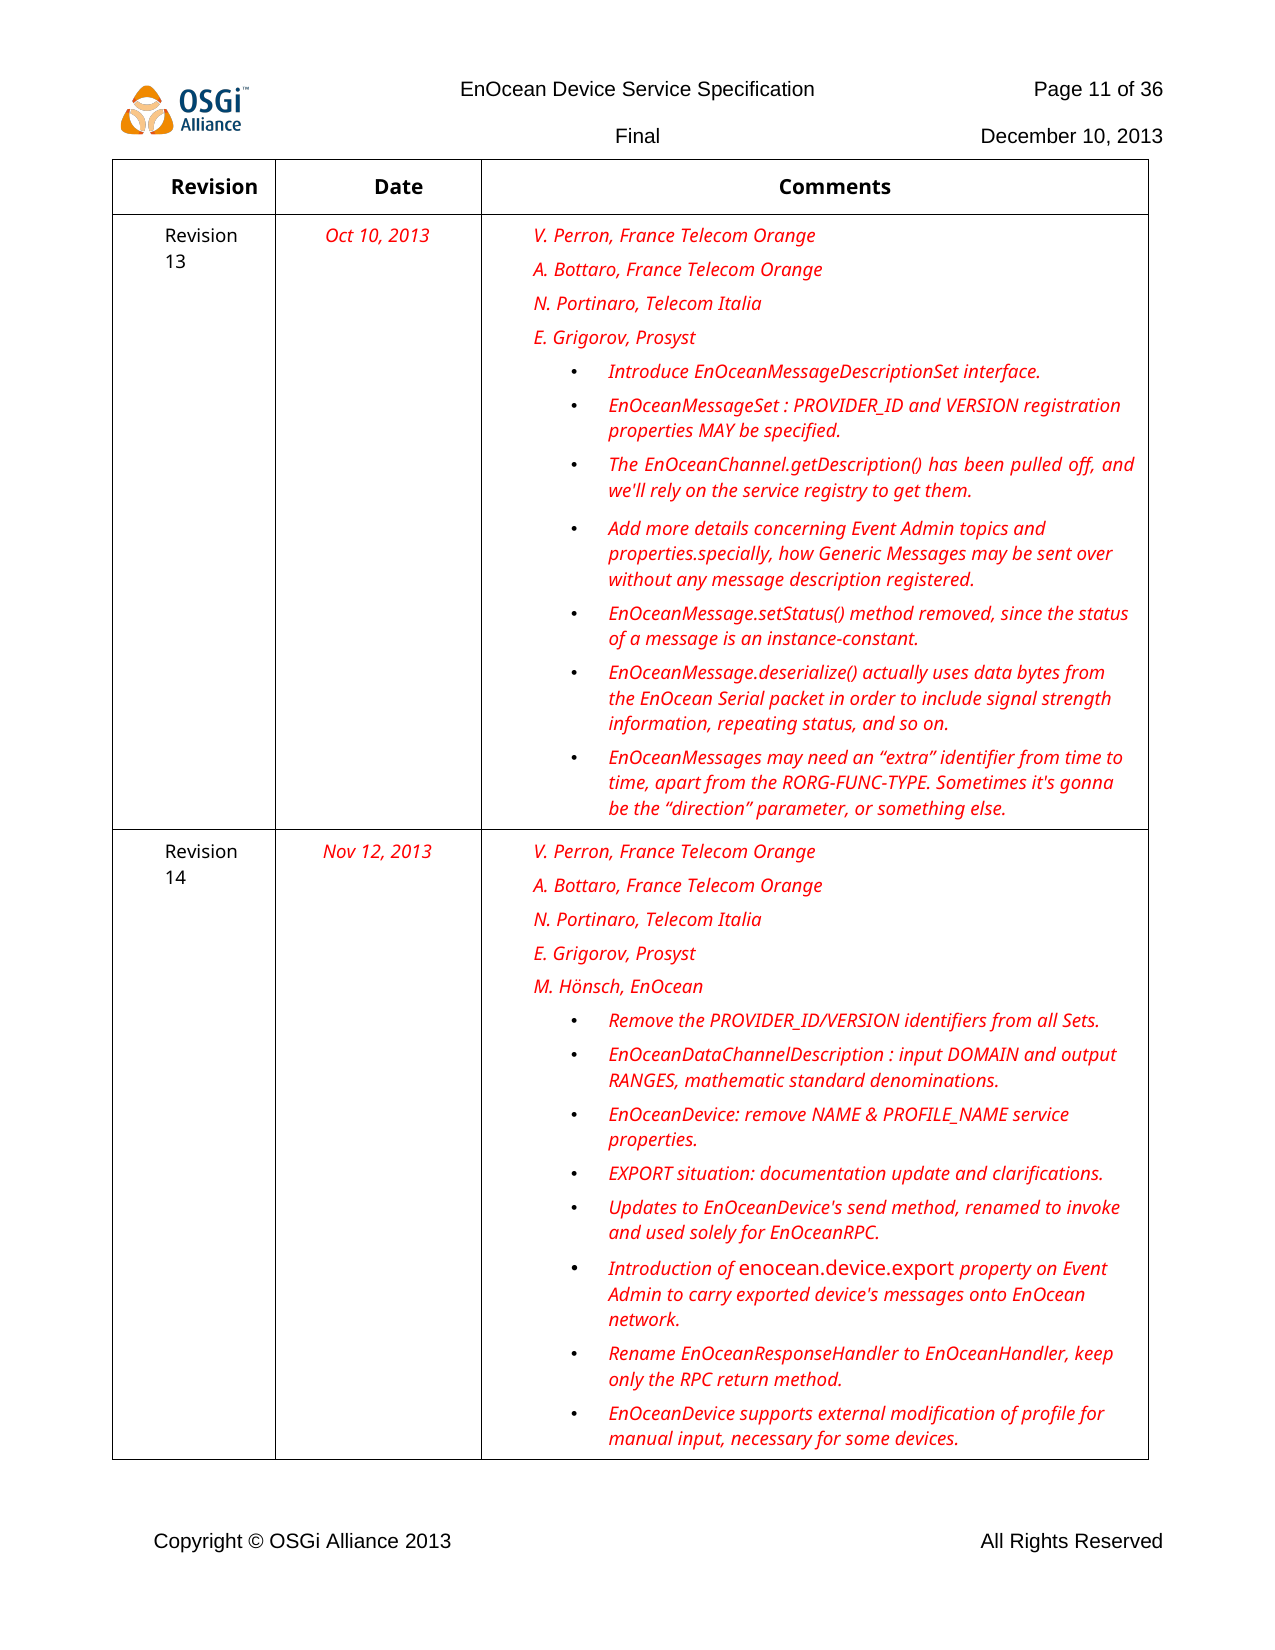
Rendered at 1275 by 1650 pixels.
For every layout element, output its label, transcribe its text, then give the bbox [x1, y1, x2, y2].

table_cell Oct 10, 2013 [276, 215, 481, 829]
table_cell V. Perron, France Telecom Orange A. Bottaro, France Telecom Orange N. Portinaro, Telecom Italia E. Grigorov, Prosyst Introduce EnOceanMessageDescriptionSet interface. EnOceanMessageSet : PROVIDER_ID and VERSION registration properties MAY be specified. The EnOceanChannel.getDescription() has been pulled off, and we'll rely on the service registry to get them. Add more details concerning Event Admin topics and properties.specially, how Generic Messages may be sent over without any message description registered. EnOceanMessage.setStatus() method removed, since the status of a message is an instance-constant. EnOceanMessage.deserialize() actually uses data bytes from the EnOcean Serial packet in order to include signal strength information, repeating status, and so on. EnOceanMessages may need an “extra” identifier from time to time, apart from the RORG-FUNC-TYPE. Sometimes it's gonna be the “direction” parameter, or something else. [482, 215, 1148, 829]
table_cell Revision 14 [113, 830, 275, 1459]
table_header Date [276, 160, 481, 213]
table_header Comments [482, 160, 1148, 213]
table_cell Revision 13 [113, 215, 275, 829]
table_cell Nov 12, 2013 [276, 830, 481, 1459]
table_cell V. Perron, France Telecom Orange A. Bottaro, France Telecom Orange N. Portinaro, Telecom Italia E. Grigorov, Prosyst M. Hönsch, EnOcean Remove the PROVIDER_ID/VERSION identifiers from all Sets. EnOceanDataChannelDescription : input DOMAIN and output RANGES, mathematic standard denominations. EnOceanDevice: remove NAME & PROFILE_NAME service properties. EXPORT situation: documentation update and clarifications. Updates to EnOceanDevice's send method, renamed to invoke and used solely for EnOceanRPC. Introduction of enocean.device.export property on Event Admin to carry exported device's messages onto EnOcean network. Rename EnOceanResponseHandler to EnOceanHandler, keep only the RPC return method. EnOceanDevice supports external modification of profile for manual input, necessary for some devices. [482, 830, 1148, 1459]
picture [113, 78, 257, 142]
table_header Revision [113, 160, 275, 213]
